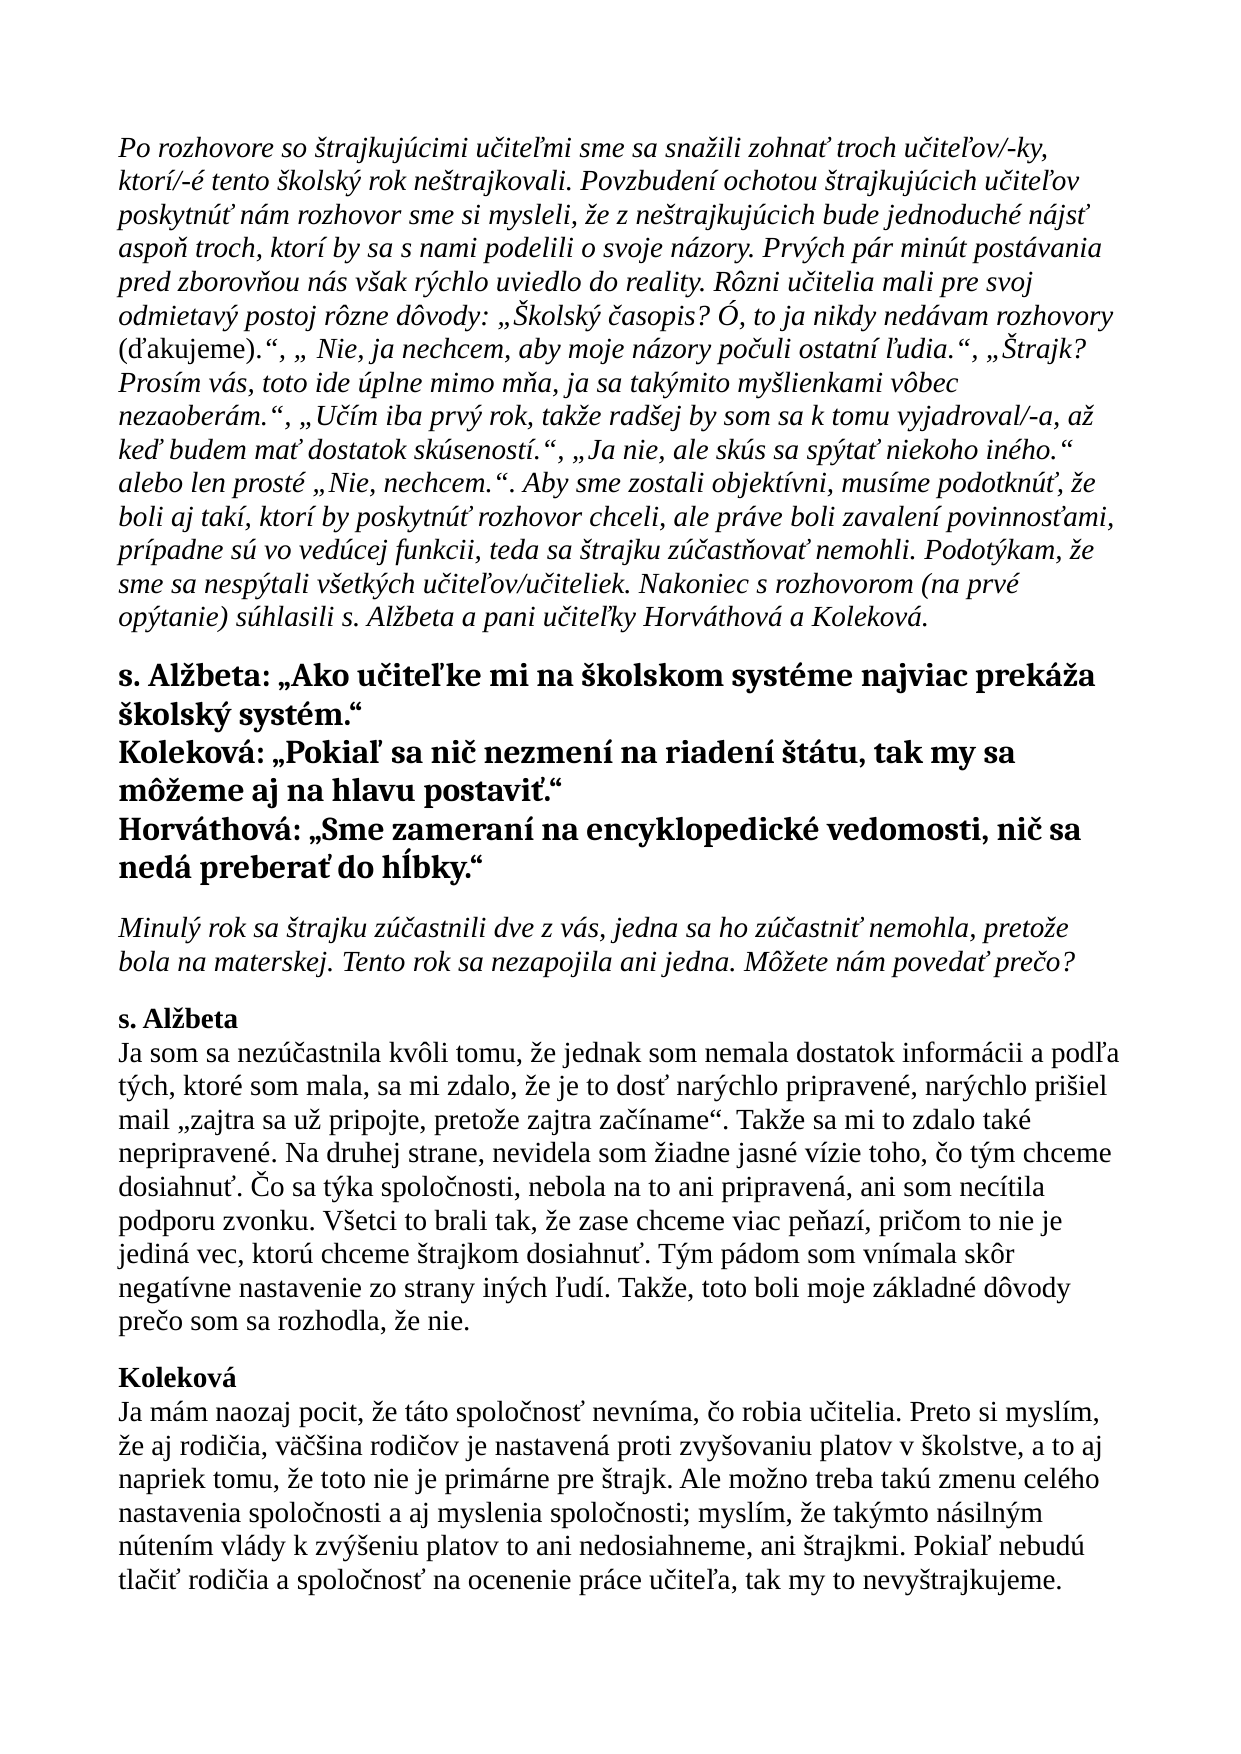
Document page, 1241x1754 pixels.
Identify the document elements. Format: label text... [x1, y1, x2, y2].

text s. Alžbeta Ja som sa nezúčastnila kvôli tomu, že jednak som nemala dostatok informácii a podľa tých, ktoré som mala, sa mi zdalo, že je to dosť narýchlo pripravené, narýchlo prišiel mail „zajtra sa už pripojte, pretože zajtra začíname“. Takže sa mi to zdalo také nepripravené. Na druhej strane, nevidela som žiadne jasné vízie toho, čo tým chceme dosiahnuť. Čo sa týka spoločnosti, nebola na to ani pripravená, ani som necítila podporu zvonku. Všetci to brali tak, že zase chceme viac peňazí, pričom to nie je jediná vec, ktorú chceme štrajkom dosiahnuť. Tým pádom som vnímala skôr negatívne nastavenie zo strany iných ľudí. Takže, toto boli moje základné dôvody prečo som sa rozhodla, že nie. [118, 1001, 1122, 1337]
text s. Alžbeta: „Ako učiteľke mi na školskom systéme najviac prekáža školský systém.“ Koleková: „Pokiaľ sa nič nezmení na riadení štátu, tak my sa môžeme aj na hlavu postaviť.“ Horváthová: „Sme zameraní na encyklopedické vedomosti, nič sa nedá preberať do hĺbky.“ [118, 657, 1122, 887]
text Koleková Ja mám naozaj pocit, že táto spoločnosť nevníma, čo robia učitelia. Preto si myslím, že aj rodičia, väčšina rodičov je nastavená proti zvyšovaniu platov v školstve, a to aj napriek tomu, že toto nie je primárne pre štrajk. Ale možno treba takú zmenu celého nastavenia spoločnosti a aj myslenia spoločnosti; myslím, že takýmto násilným nútením vlády k zvýšeniu platov to ani nedosiahneme, ani štrajkmi. Pokiaľ nebudú tlačiť rodičia a spoločnosť na ocenenie práce učiteľa, tak my to nevyštrajkujeme. [118, 1361, 1122, 1595]
text Minulý rok sa štrajku zúčastnili dve z vás, jedna sa ho zúčastniť nemohla, pretože bola na materskej. Tento rok sa nezapojila ani jedna. Môžete nám povedať prečo? [118, 911, 1122, 978]
text Po rozhovore so štrajkujúcimi učiteľmi sme sa snažili zohnať troch učiteľov/-ky, ktorí/-é tento školský rok neštrajkovali. Povzbudení ochotou štrajkujúcich učiteľov poskytnúť nám rozhovor sme si mysleli, že z neštrajkujúcich bude jednoduché nájsť aspoň troch, ktorí by sa s nami podelili o svoje názory. Prvých pár minút postávania pred zborovňou nás však rýchlo uviedlo do reality. Rôzni učitelia mali pre svoj odmietavý postoj rôzne dôvody: „Školský časopis? Ó, to ja nikdy nedávam rozhovory (ďakujeme).“, „ Nie, ja nechcem, aby moje názory počuli ostatní ľudia.“, „Štrajk? Prosím vás, toto ide úplne mimo mňa, ja sa takýmito myšlienkami vôbec nezaoberám.“, „Učím iba prvý rok, takže radšej by som sa k tomu vyjadroval/-a, až keď budem mať dostatok skúseností.“, „Ja nie, ale skús sa spýtať niekoho iného.“ alebo len prosté „Nie, nechcem.“. Aby sme zostali objektívni, musíme podotknúť, že boli aj takí, ktorí by poskytnúť rozhovor chceli, ale práve boli zavalení povinnosťami, prípadne sú vo vedúcej funkcii, teda sa štrajku zúčastňovať nemohli. Podotýkam, že sme sa nespýtali všetkých učiteľov/učiteliek. Nakoniec s rozhovorom (na prvé opýtanie) súhlasili s. Alžbeta a pani učiteľky Horváthová a Koleková. [118, 130, 1122, 633]
